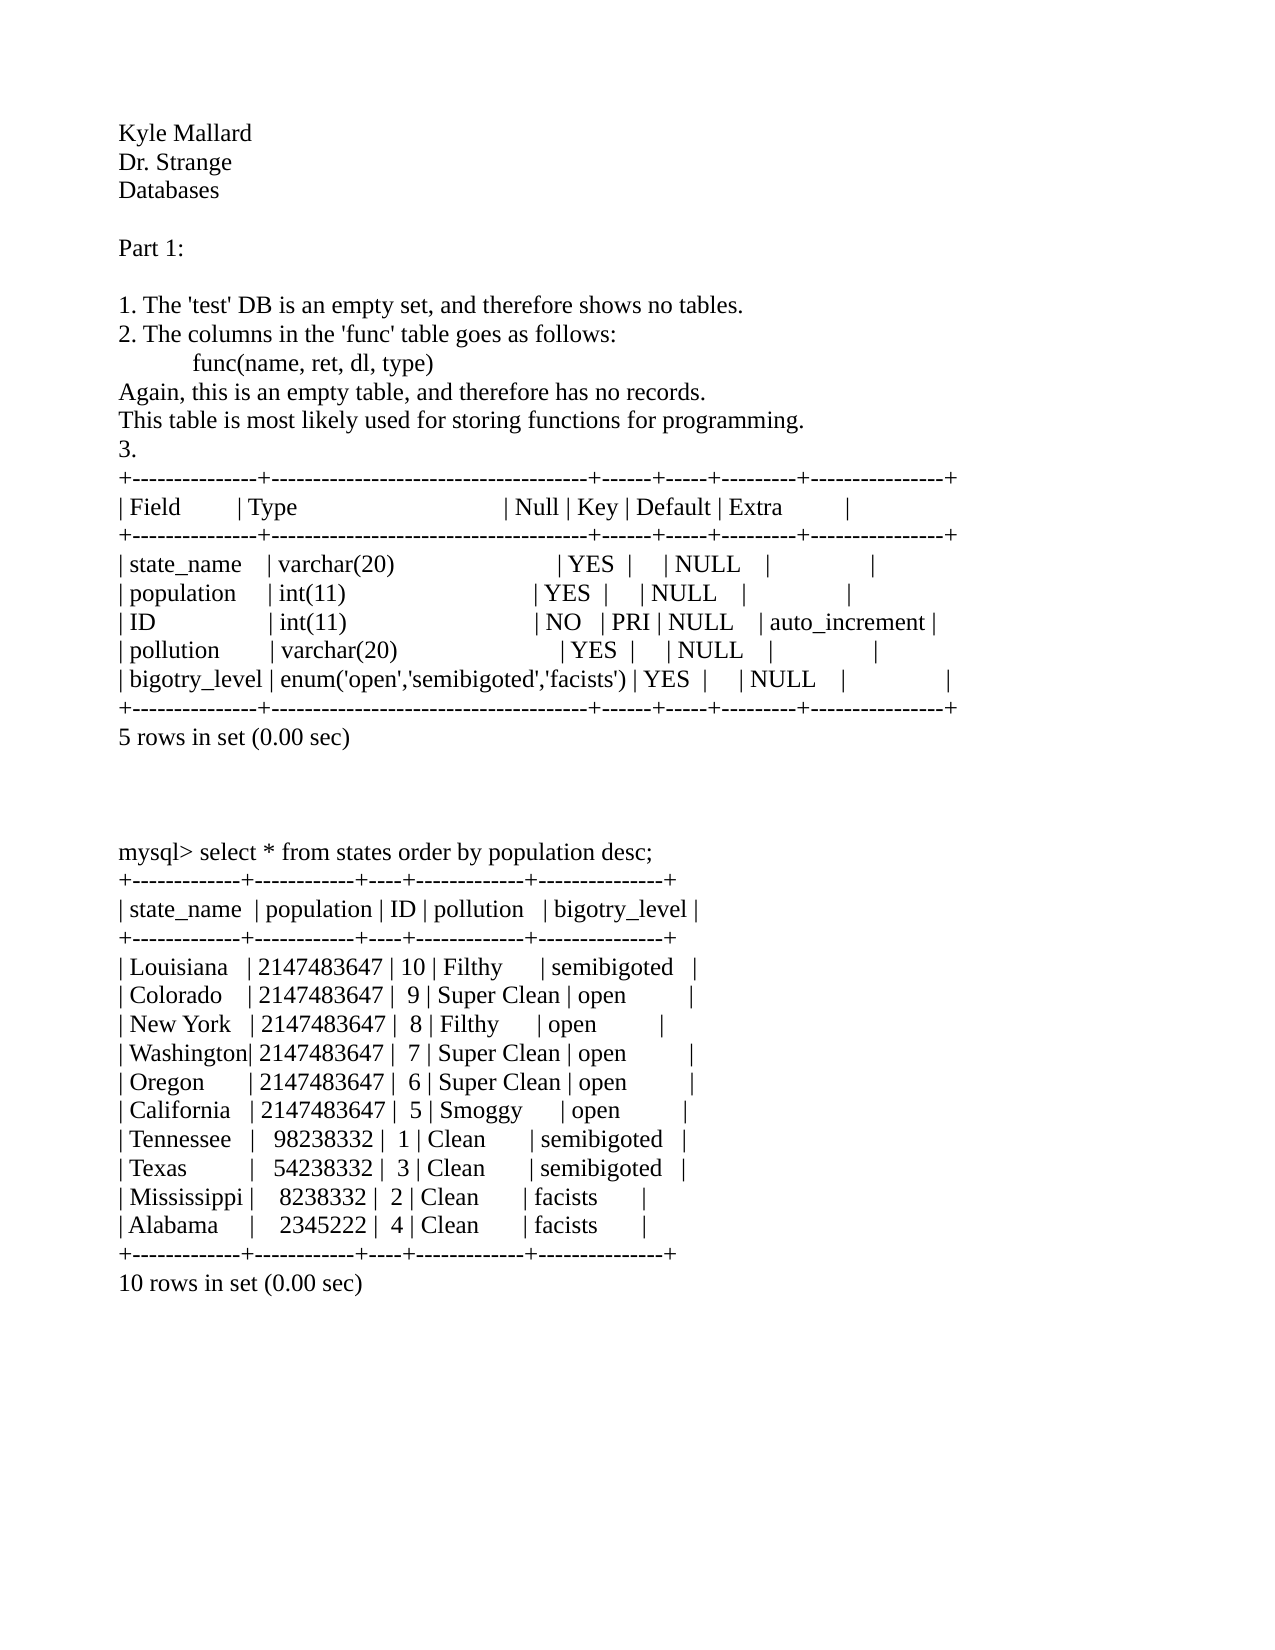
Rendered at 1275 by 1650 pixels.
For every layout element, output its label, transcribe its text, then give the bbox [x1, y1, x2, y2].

text | Tennessee | 98238332 | 1 | Clean | semibigoted | [118, 1124, 1157, 1153]
text func(name, ret, dl, type) [118, 348, 1157, 377]
text Kyle Mallard [118, 118, 1157, 147]
text +---------------+--------------------------------------+------+-----+---------+----------------+ [118, 693, 1157, 722]
text | Field | Type | Null | Key | Default | Extra | [118, 492, 1157, 521]
text | New York | 2147483647 | 8 | Filthy | open | [118, 1009, 1157, 1038]
text 2. The columns in the 'func' table goes as follows: [118, 319, 1157, 348]
text Dr. Strange [118, 147, 1157, 176]
text | Louisiana | 2147483647 | 10 | Filthy | semibigoted | [118, 952, 1157, 981]
text | Oregon | 2147483647 | 6 | Super Clean | open | [118, 1067, 1157, 1096]
text | ID | int(11) | NO | PRI | NULL | auto_increment | [118, 607, 1157, 636]
text 10 rows in set (0.00 sec) [118, 1268, 1157, 1297]
text | population | int(11) | YES | | NULL | | [118, 578, 1157, 607]
text | California | 2147483647 | 5 | Smoggy | open | [118, 1096, 1157, 1124]
text | state_name | population | ID | pollution | bigotry_level | [118, 894, 1157, 923]
text +-------------+------------+----+-------------+---------------+ [118, 866, 1157, 894]
text This table is most likely used for storing functions for programming. [118, 406, 1157, 434]
text +---------------+--------------------------------------+------+-----+---------+----------------+ [118, 521, 1157, 549]
text | bigotry_level | enum('open','semibigoted','facists') | YES | | NULL | | [118, 664, 1157, 693]
text Again, this is an empty table, and therefore has no records. [118, 377, 1157, 406]
text mysql> select * from states order by population desc; [118, 837, 1157, 866]
text 5 rows in set (0.00 sec) [118, 722, 1157, 751]
text 1. The 'test' DB is an empty set, and therefore shows no tables. [118, 291, 1157, 319]
text | Alabama | 2345222 | 4 | Clean | facists | [118, 1211, 1157, 1239]
text | pollution | varchar(20) | YES | | NULL | | [118, 636, 1157, 664]
text | state_name | varchar(20) | YES | | NULL | | [118, 549, 1157, 578]
text | Texas | 54238332 | 3 | Clean | semibigoted | [118, 1153, 1157, 1182]
text | Mississippi | 8238332 | 2 | Clean | facists | [118, 1182, 1157, 1211]
text +-------------+------------+----+-------------+---------------+ [118, 1239, 1157, 1268]
text Databases [118, 176, 1157, 204]
text +-------------+------------+----+-------------+---------------+ [118, 923, 1157, 952]
text +---------------+--------------------------------------+------+-----+---------+----------------+ [118, 463, 1157, 492]
text | Washington| 2147483647 | 7 | Super Clean | open | [118, 1038, 1157, 1067]
text | Colorado | 2147483647 | 9 | Super Clean | open | [118, 981, 1157, 1009]
text Part 1: [118, 233, 1157, 262]
text 3. [118, 434, 1157, 463]
